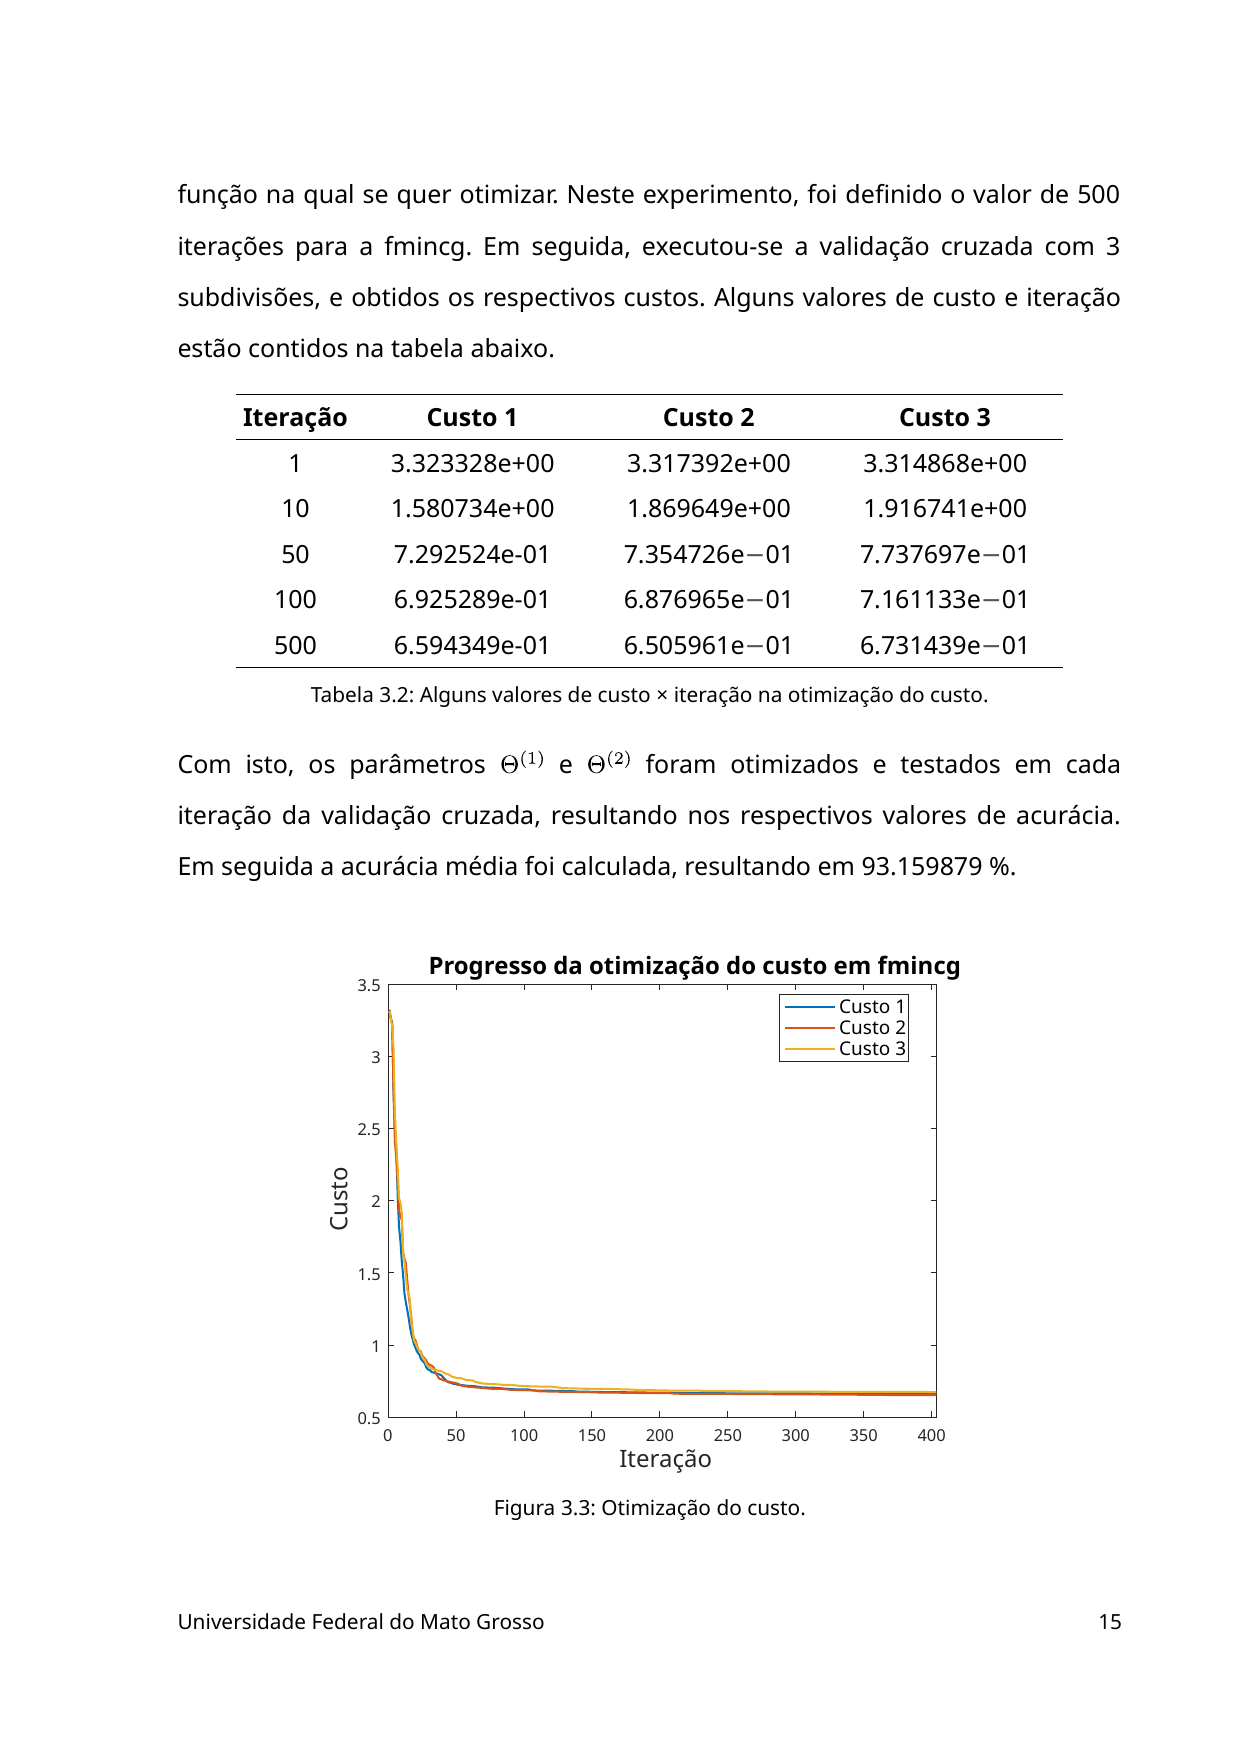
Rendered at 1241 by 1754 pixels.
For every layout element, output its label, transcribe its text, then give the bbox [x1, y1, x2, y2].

table_cell 1.580734e+00 [354, 485, 591, 531]
table_cell 6.731439e−01 [827, 622, 1063, 667]
table_cell 1.916741e+00 [827, 485, 1063, 531]
table_cell 1 [236, 440, 354, 485]
table_cell 100 [236, 576, 354, 622]
table_cell 6.505961e−01 [591, 622, 827, 667]
table_cell 3.317392e+00 [591, 440, 827, 485]
table_cell 3.323328e+00 [354, 440, 591, 485]
table_cell 7.354726e−01 [591, 531, 827, 576]
text função na qual se quer otimizar. Neste experimento, foi definido o valor de 500 iterações para a fmincg. Em seguida, executou-se a validação cruzada com 3 subdivisões, e obtidos os respectivos custos. Alguns valores de custo e iteração estão contidos na tabela abaixo. [177, 177, 1122, 364]
text Figura 3.3: Otimização do custo. [201, 1493, 1098, 1521]
table_cell 6.925289e-01 [354, 576, 591, 622]
text Com isto, os parâmetros e foram otimizados e testados em cada iteração da validação cruzada, resultando nos respectivos valores de acurácia. Em seguida a acurácia média foi calculada, resultando em 93.159879 %. [177, 746, 1122, 883]
table_cell 1.869649e+00 [591, 485, 827, 531]
table_cell 6.594349e-01 [354, 622, 591, 667]
table_cell 50 [236, 531, 354, 576]
table_header Custo 2 [591, 395, 827, 439]
table_header Custo 3 [827, 395, 1063, 439]
table_header Custo 1 [354, 395, 591, 439]
table_cell 10 [236, 485, 354, 531]
table_cell 7.737697e−01 [827, 531, 1063, 576]
table_cell 6.876965e−01 [591, 576, 827, 622]
table_cell 500 [236, 622, 354, 667]
text Tabela 3.2: Alguns valores de custo × iteração na otimização do custo. [177, 680, 1122, 708]
table_cell 3.314868e+00 [827, 440, 1063, 485]
table_cell 7.292524e-01 [354, 531, 591, 576]
table_cell 7.161133e−01 [827, 576, 1063, 622]
table_header Iteração [236, 395, 354, 439]
